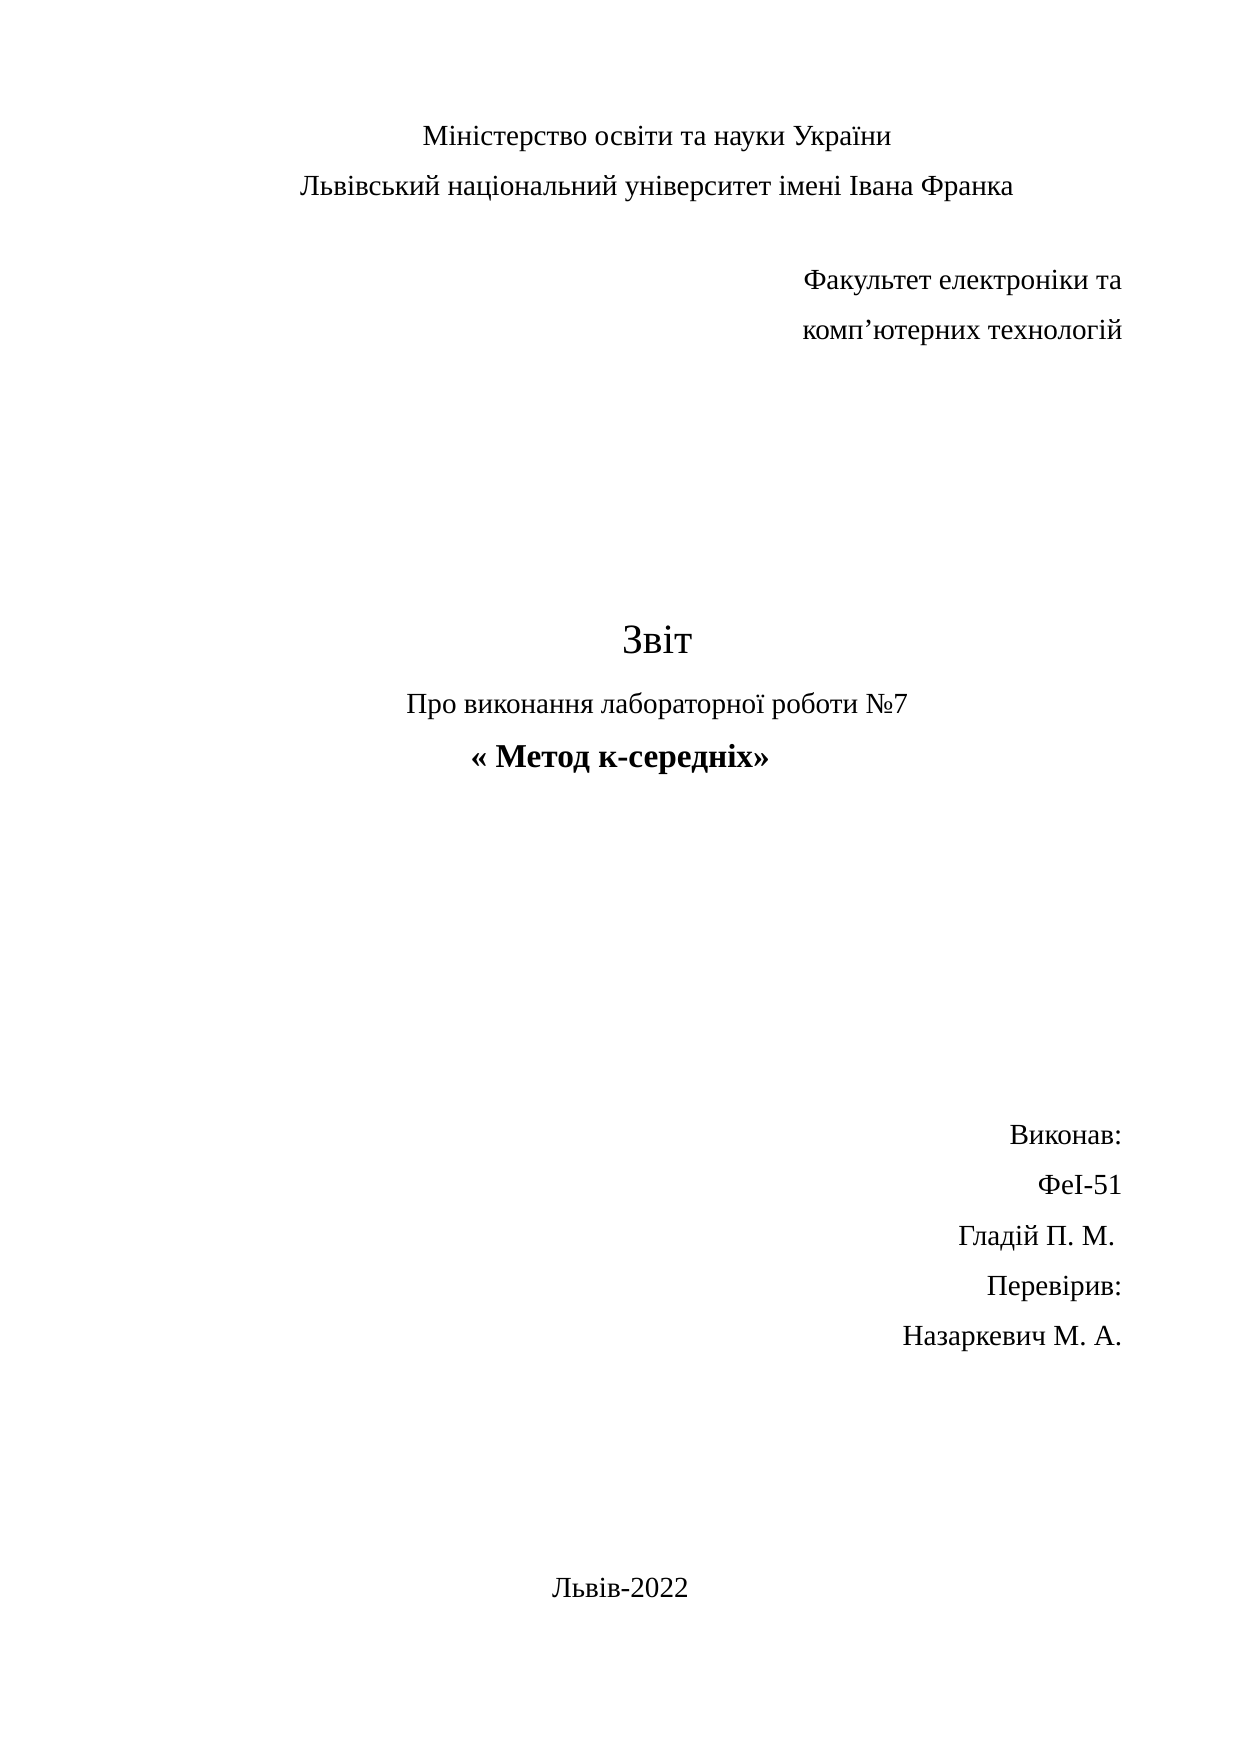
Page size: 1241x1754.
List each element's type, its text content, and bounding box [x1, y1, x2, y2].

text « Метод к-середніх» [118, 736, 1122, 774]
text Львів-2022 [118, 1570, 1122, 1603]
text Виконав: [118, 1117, 1122, 1151]
text Про виконання лабораторної роботи №7 [118, 686, 1122, 719]
text Львівський національний університет імені Івана Франка [118, 168, 1122, 202]
text Міністерство освіти та науки України [118, 118, 1122, 152]
text Назаркевич М. А. [118, 1318, 1122, 1352]
text ФеІ-51 [118, 1167, 1122, 1201]
text Звіт [118, 614, 1122, 662]
text Гладій П. М. [118, 1218, 1122, 1251]
text комп’ютерних технологій [118, 312, 1122, 346]
text Факультет електроніки та [118, 262, 1122, 295]
text Перевірив: [118, 1268, 1122, 1302]
